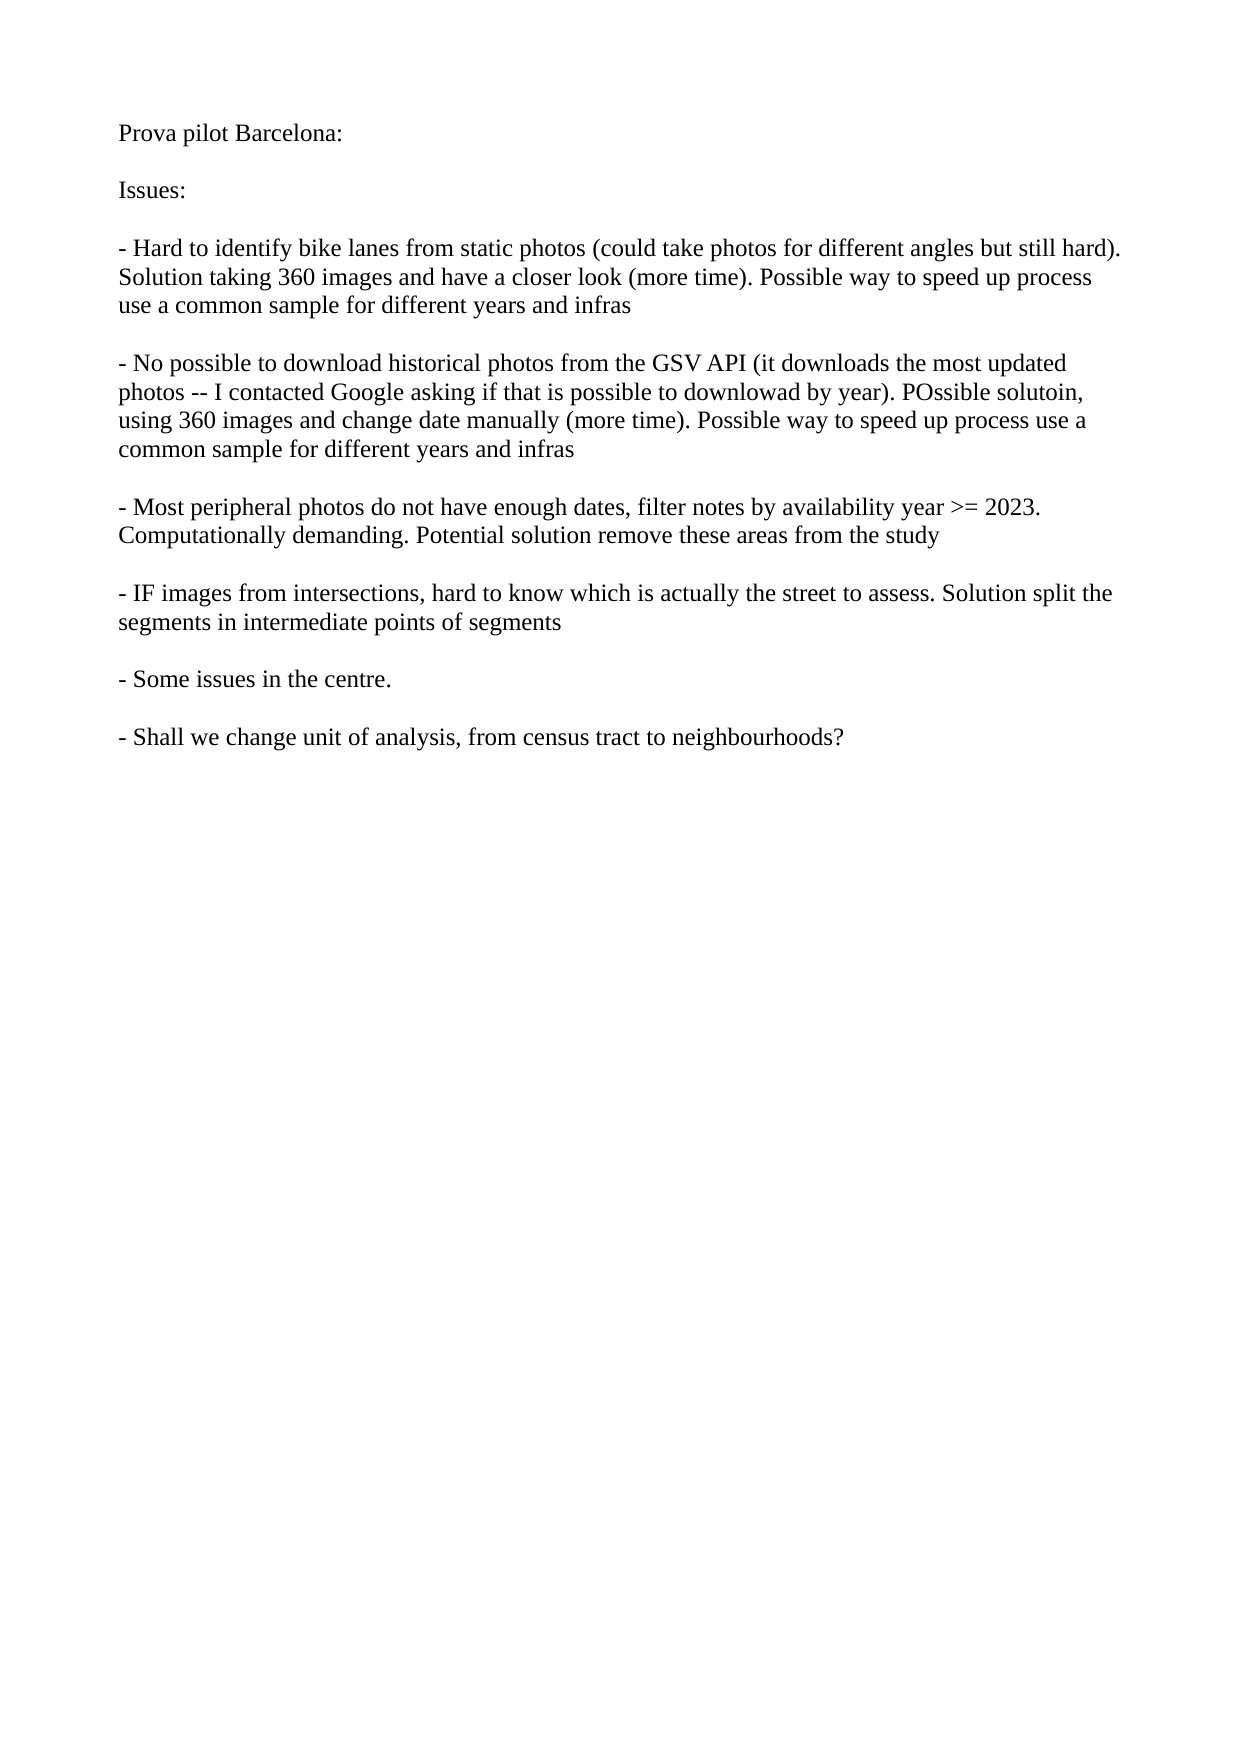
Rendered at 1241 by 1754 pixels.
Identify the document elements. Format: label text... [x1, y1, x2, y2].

text Issues: [118, 176, 1122, 204]
text - Some issues in the centre. [118, 664, 1122, 693]
text - Most peripheral photos do not have enough dates, filter notes by availability year >= 2023. Computationally demanding. Potential solution remove these areas from the study [118, 492, 1122, 549]
text - No possible to download historical photos from the GSV API (it downloads the most updated photos -- I contacted Google asking if that is possible to downlowad by year). POssible solutoin, using 360 images and change date manually (more time). Possible way to speed up process use a common sample for different years and infras [118, 348, 1122, 463]
text Prova pilot Barcelona: [118, 118, 1122, 147]
text - Shall we change unit of analysis, from census tract to neighbourhoods? [118, 722, 1122, 751]
text - Hard to identify bike lanes from static photos (could take photos for different angles but still hard). Solution taking 360 images and have a closer look (more time). Possible way to speed up process use a common sample for different years and infras [118, 233, 1122, 319]
text - IF images from intersections, hard to know which is actually the street to assess. Solution split the segments in intermediate points of segments [118, 578, 1122, 636]
